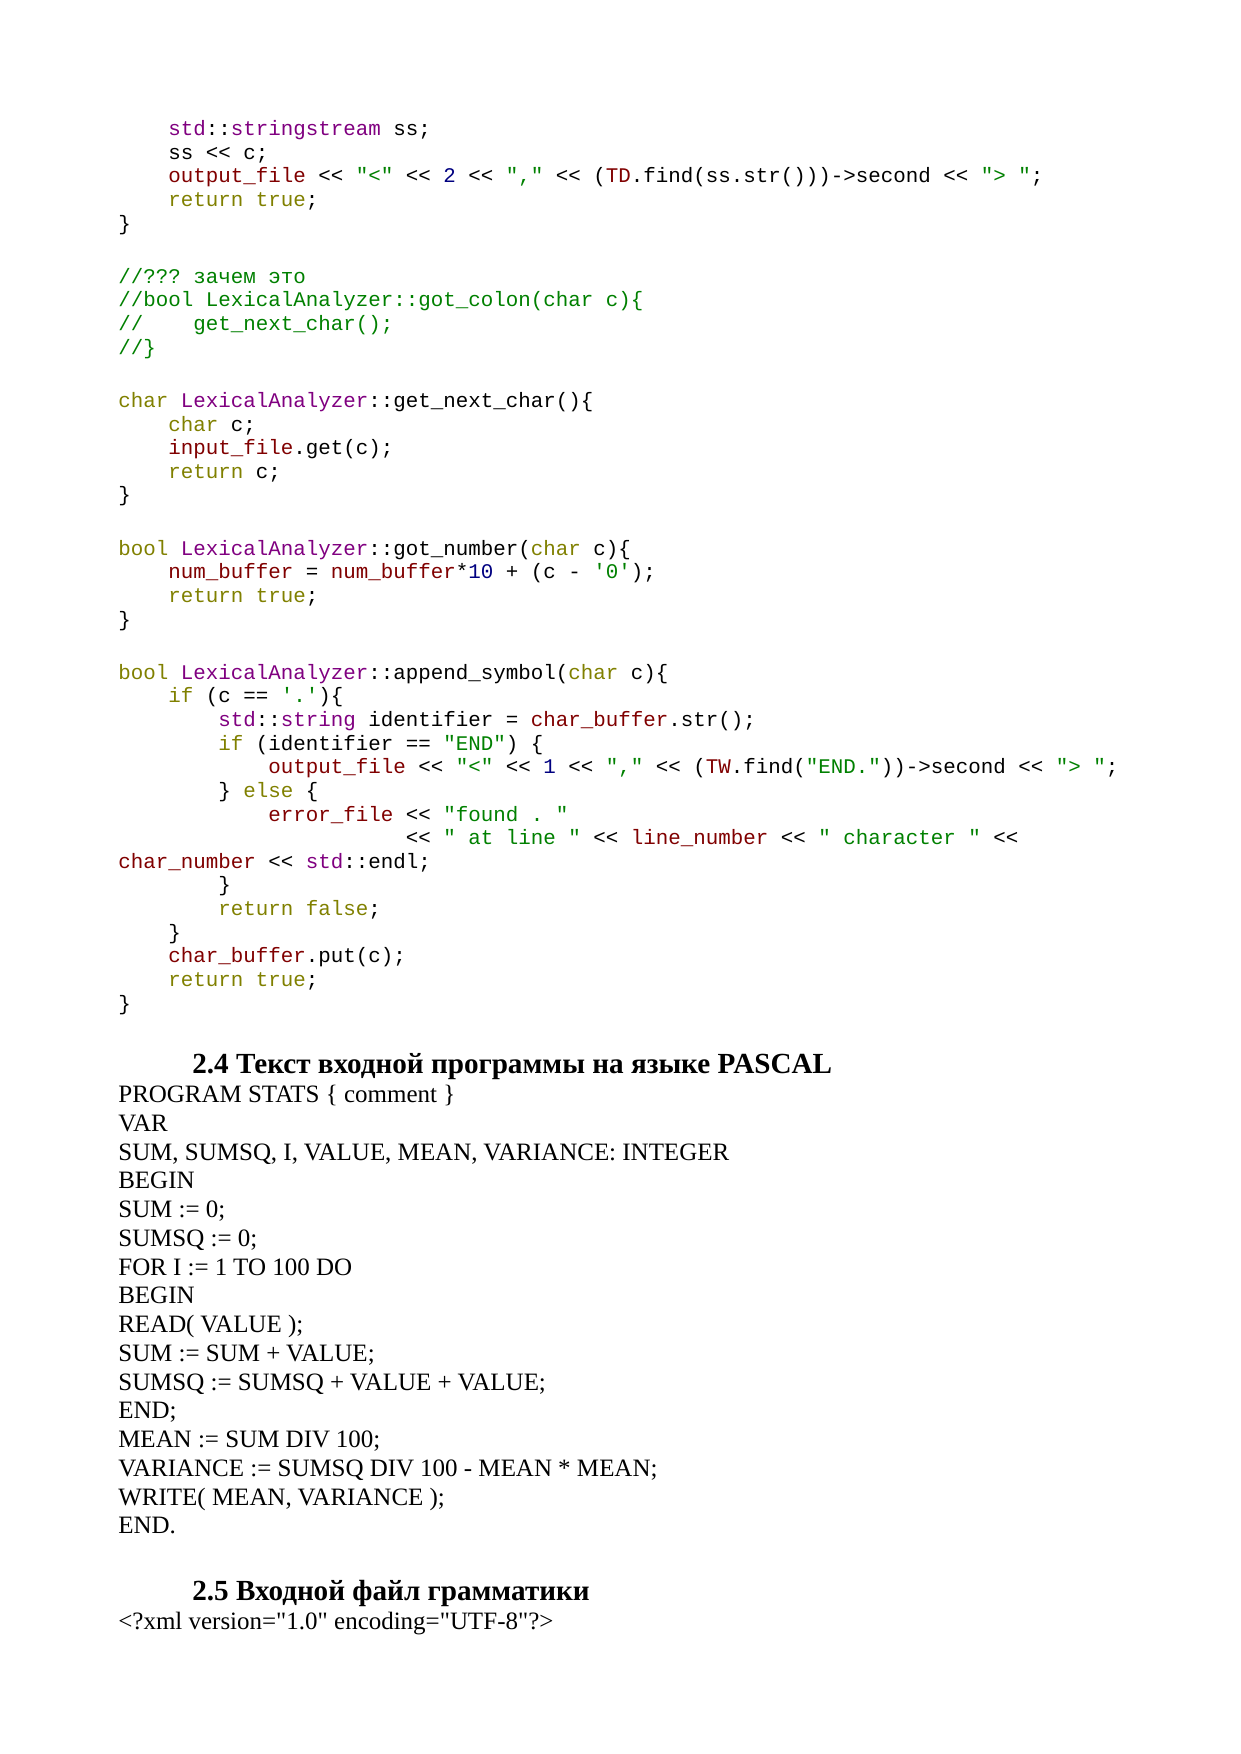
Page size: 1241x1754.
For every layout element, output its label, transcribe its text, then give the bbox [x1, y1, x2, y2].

text // get_next_char(); [118, 313, 1122, 337]
text char_buffer.put(c); [118, 945, 1122, 969]
text } [118, 874, 1122, 898]
text bool LexicalAnalyzer::append_symbol(char c){ [118, 662, 1122, 685]
text char c; [118, 413, 1122, 437]
text error_file << "found . " [118, 803, 1122, 827]
text } [118, 213, 1122, 236]
text PROGRAM STATS { comment } [118, 1079, 1122, 1108]
text <?xml version="1.0" encoding="UTF-8"?> [118, 1606, 1122, 1635]
text END. [118, 1511, 1122, 1539]
text FOR I := 1 TO 100 DO [118, 1252, 1122, 1281]
text END; [118, 1396, 1122, 1424]
text ss << c; [118, 142, 1122, 165]
text bool LexicalAnalyzer::got_number(char c){ [118, 538, 1122, 561]
text output_file << "<" << 1 << "," << (TW.find("END."))->second << "> "; [118, 756, 1122, 780]
text char LexicalAnalyzer::get_next_char(){ [118, 390, 1122, 413]
text VARIANCE := SUMSQ DIV 100 - MEAN * MEAN; [118, 1453, 1122, 1482]
text } [118, 484, 1122, 508]
text VAR [118, 1108, 1122, 1137]
text } else { [118, 780, 1122, 803]
text } [118, 993, 1122, 1016]
text return true; [118, 585, 1122, 608]
text num_buffer = num_buffer*10 + (c - '0'); [118, 561, 1122, 585]
text SUM := 0; [118, 1194, 1122, 1223]
text SUM := SUM + VALUE; [118, 1338, 1122, 1367]
text MEAN := SUM DIV 100; [118, 1424, 1122, 1453]
text BEGIN [118, 1281, 1122, 1309]
text BEGIN [118, 1166, 1122, 1194]
text } [118, 608, 1122, 632]
text std::stringstream ss; [118, 118, 1122, 142]
text //??? зачем это [118, 266, 1122, 289]
text return false; [118, 898, 1122, 922]
text SUMSQ := SUMSQ + VALUE + VALUE; [118, 1367, 1122, 1396]
text SUM, SUMSQ, I, VALUE, MEAN, VARIANCE: INTEGER [118, 1137, 1122, 1166]
text 2.4 Текст входной программы на языке PASCAL [118, 1046, 1122, 1079]
text output_file << "<" << 2 << "," << (TD.find(ss.str()))->second << "> "; [118, 165, 1122, 189]
text return true; [118, 969, 1122, 993]
text if (identifier == "END") { [118, 733, 1122, 756]
text //bool LexicalAnalyzer::got_colon(char c){ [118, 289, 1122, 313]
text WRITE( MEAN, VARIANCE ); [118, 1482, 1122, 1511]
text input_file.get(c); [118, 437, 1122, 461]
text return true; [118, 189, 1122, 213]
text 2.5 Входной файл грамматики [118, 1573, 1122, 1606]
text if (c == '.'){ [118, 685, 1122, 709]
text } [118, 922, 1122, 945]
text << " at line " << line_number << " character " << char_number << std::endl; [118, 827, 1122, 874]
text //} [118, 337, 1122, 360]
text std::string identifier = char_buffer.str(); [118, 709, 1122, 733]
text SUMSQ := 0; [118, 1223, 1122, 1252]
text READ( VALUE ); [118, 1309, 1122, 1338]
text return c; [118, 461, 1122, 484]
